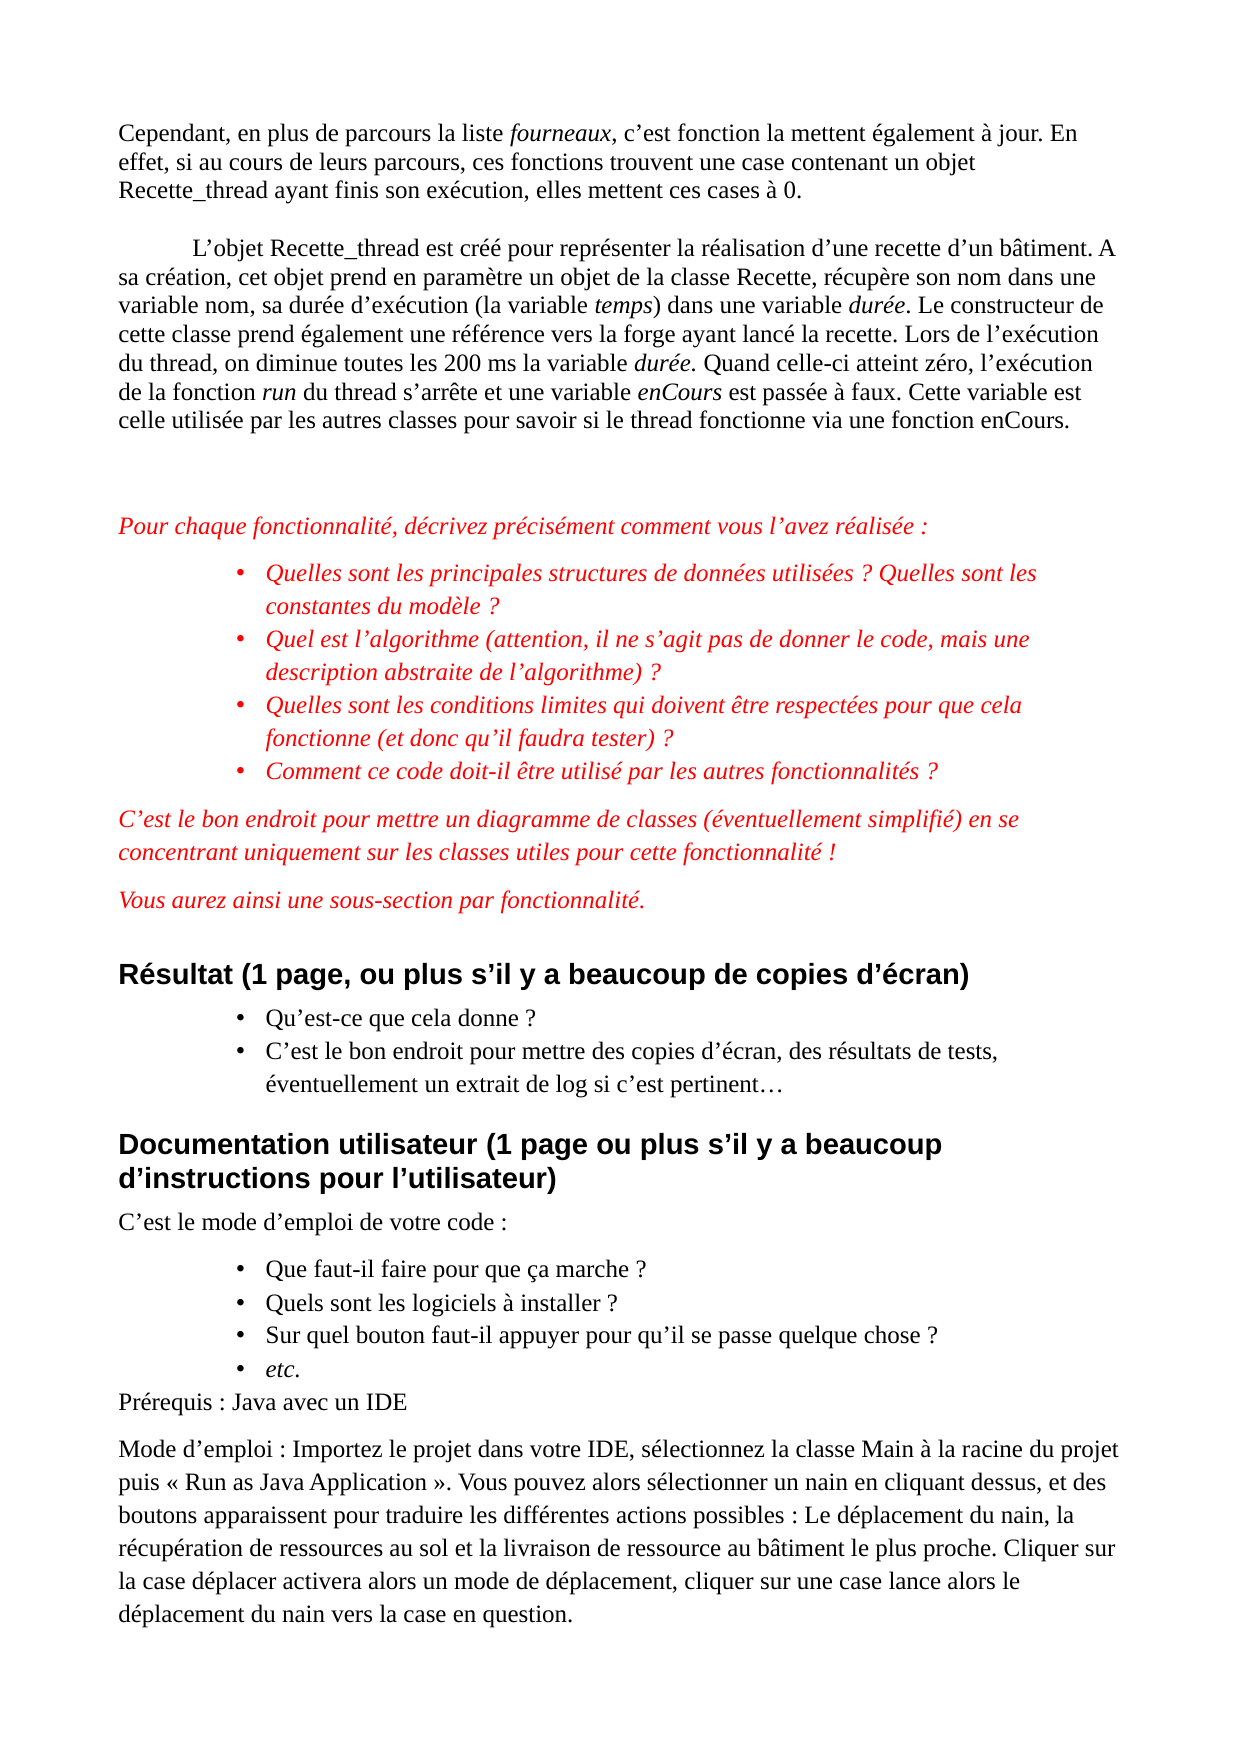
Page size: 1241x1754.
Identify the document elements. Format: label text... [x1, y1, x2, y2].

text Prérequis : Java avec un IDE [118, 1387, 1122, 1415]
list Quelles sont les conditions limites qui doivent être respectées pour que cela fonctionne (et donc qu’il faudra tester) ? [236, 690, 1122, 752]
list Quels sont les logiciels à installer ? [236, 1288, 1122, 1316]
text C’est le mode d’emploi de votre code : [118, 1207, 1122, 1236]
text Vous aurez ainsi une sous-section par fonctionnalité. [118, 885, 1122, 913]
text L’objet Recette_thread est créé pour représenter la réalisation d’une recette d’un bâtiment. A sa création, cet objet prend en paramètre un objet de la classe Recette, récupère son nom dans une variable nom, sa durée d’exécution (la variable temps) dans une variable durée. Le constructeur de cette classe prend également une référence vers la forge ayant lancé la recette. Lors de l’exécution du thread, on diminue toutes les 200 ms la variable durée. Quand celle-ci atteint zéro, l’exécution de la fonction run du thread s’arrête et une variable enCours est passée à faux. Cette variable est celle utilisée par les autres classes pour savoir si le thread fonctionne via une fonction enCours. [118, 233, 1122, 434]
list Comment ce code doit-il être utilisé par les autres fonctionnalités ? [236, 756, 1122, 785]
list Sur quel bouton faut-il appuyer pour qu’il se passe quelque chose ? [236, 1321, 1122, 1349]
subtitle Documentation utilisateur (1 page ou plus s’il y a beaucoup d’instructions pour l’utilisateur) [118, 1127, 1122, 1194]
list Qu’est-ce que cela donne ? [236, 1003, 1122, 1032]
list Que faut-il faire pour que ça marche ? [236, 1254, 1122, 1283]
list Quel est l’algorithme (attention, il ne s’agit pas de donner le code, mais une description abstraite de l’algorithme) ? [236, 624, 1122, 686]
list C’est le bon endroit pour mettre des copies d’écran, des résultats de tests, éventuellement un extrait de log si c’est pertinent… [236, 1036, 1122, 1098]
list etc. [236, 1354, 1122, 1382]
list Quelles sont les principales structures de données utilisées ? Quelles sont les constantes du modèle ? [236, 558, 1122, 620]
subtitle Résultat (1 page, ou plus s’il y a beaucoup de copies d’écran) [118, 957, 1122, 991]
text Mode d’emploi : Importez le projet dans votre IDE, sélectionnez la classe Main à la racine du projet puis « Run as Java Application ». Vous pouvez alors sélectionner un nain en cliquant dessus, et des boutons apparaissent pour traduire les différentes actions possibles : Le déplacement du nain, la récupération de ressources au sol et la livraison de ressource au bâtiment le plus proche. Cliquer sur la case déplacer activera alors un mode de déplacement, cliquer sur une case lance alors le déplacement du nain vers la case en question. [118, 1434, 1122, 1628]
text Cependant, en plus de parcours la liste fourneaux, c’est fonction la mettent également à jour. En effet, si au cours de leurs parcours, ces fonctions trouvent une case contenant un objet Recette_thread ayant finis son exécution, elles mettent ces cases à 0. [118, 118, 1122, 204]
text C’est le bon endroit pour mettre un diagramme de classes (éventuellement simplifié) en se concentrant uniquement sur les classes utiles pour cette fonctionnalité ! [118, 804, 1122, 866]
text Pour chaque fonctionnalité, décrivez précisément comment vous l’avez réalisée : [118, 511, 1122, 539]
